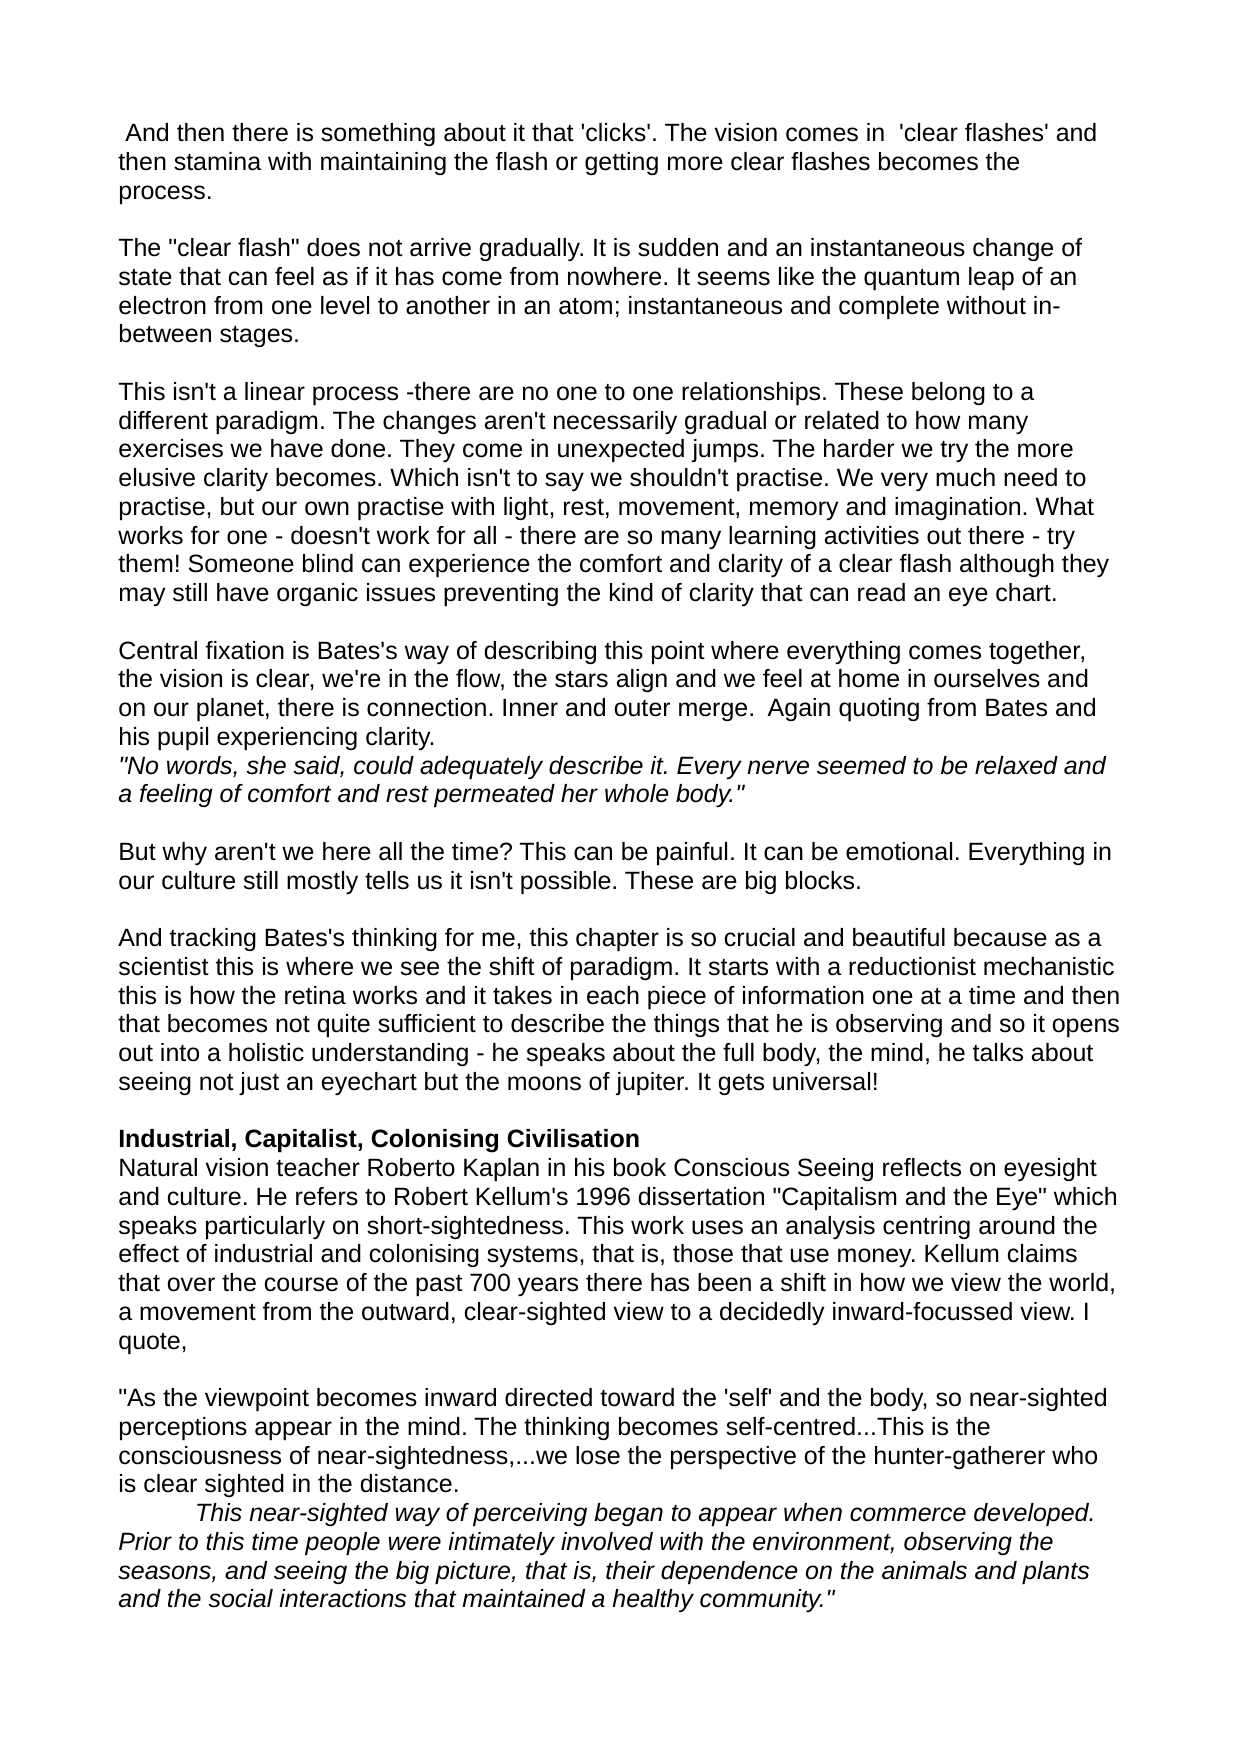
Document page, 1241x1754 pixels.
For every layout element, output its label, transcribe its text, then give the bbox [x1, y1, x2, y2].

text But why aren't we here all the time? This can be painful. It can be emotional. Everything in our culture still mostly tells us it isn't possible. These are big blocks. [118, 837, 1122, 894]
text "No words, she said, could adequately describe it. Every nerve seemed to be relaxed and a feeling of comfort and rest permeated her whole body." [118, 751, 1122, 808]
text Industrial, Capitalist, Colonising Civilisation [118, 1124, 1122, 1153]
text "As the viewpoint becomes inward directed toward the 'self' and the body, so near-sighted perceptions appear in the mind. The thinking becomes self-centred...This is the consciousness of near-sightedness,...we lose the perspective of the hunter-gatherer who is clear sighted in the distance. [118, 1383, 1122, 1498]
text Natural vision teacher Roberto Kaplan in his book Conscious Seeing reflects on eyesight and culture. He refers to Robert Kellum's 1996 dissertation "Capitalism and the Eye" which speaks particularly on short-sightedness. This work uses an analysis centring around the effect of industrial and colonising systems, that is, those that use money. Kellum claims that over the course of the past 700 years there has been a shift in how we view the world, a movement from the outward, clear-sighted view to a decidedly inward-focussed view. I quote, [118, 1153, 1122, 1354]
text And then there is something about it that 'clicks'. The vision comes in 'clear flashes' and then stamina with maintaining the flash or getting more clear flashes becomes the process. [118, 118, 1122, 204]
text Central fixation is Bates's way of describing this point where everything comes together, the vision is clear, we're in the flow, the stars align and we feel at home in ourselves and on our planet, there is connection. Inner and outer merge. Again quoting from Bates and his pupil experiencing clarity. [118, 636, 1122, 751]
text The "clear flash" does not arrive gradually. It is sudden and an instantaneous change of state that can feel as if it has come from nowhere. It seems like the quantum leap of an electron from one level to another in an atom; instantaneous and complete without in-between stages. [118, 233, 1122, 348]
text This isn't a linear process -there are no one to one relationships. These belong to a different paradigm. The changes aren't necessarily gradual or related to how many exercises we have done. They come in unexpected jumps. The harder we try the more elusive clarity becomes. Which isn't to say we shouldn't practise. We very much need to practise, but our own practise with light, rest, movement, memory and imagination. What works for one - doesn't work for all - there are so many learning activities out there - try them! Someone blind can experience the comfort and clarity of a clear flash although they may still have organic issues preventing the kind of clarity that can read an eye chart. [118, 377, 1122, 607]
text This near-sighted way of perceiving began to appear when commerce developed. Prior to this time people were intimately involved with the environment, observing the seasons, and seeing the big picture, that is, their dependence on the animals and plants and the social interactions that maintained a healthy community." [118, 1498, 1122, 1613]
text And tracking Bates's thinking for me, this chapter is so crucial and beautiful because as a scientist this is where we see the shift of paradigm. It starts with a reductionist mechanistic this is how the retina works and it takes in each piece of information one at a time and then that becomes not quite sufficient to describe the things that he is observing and so it opens out into a holistic understanding - he speaks about the full body, the mind, he talks about seeing not just an eyechart but the moons of jupiter. It gets universal! [118, 923, 1122, 1096]
